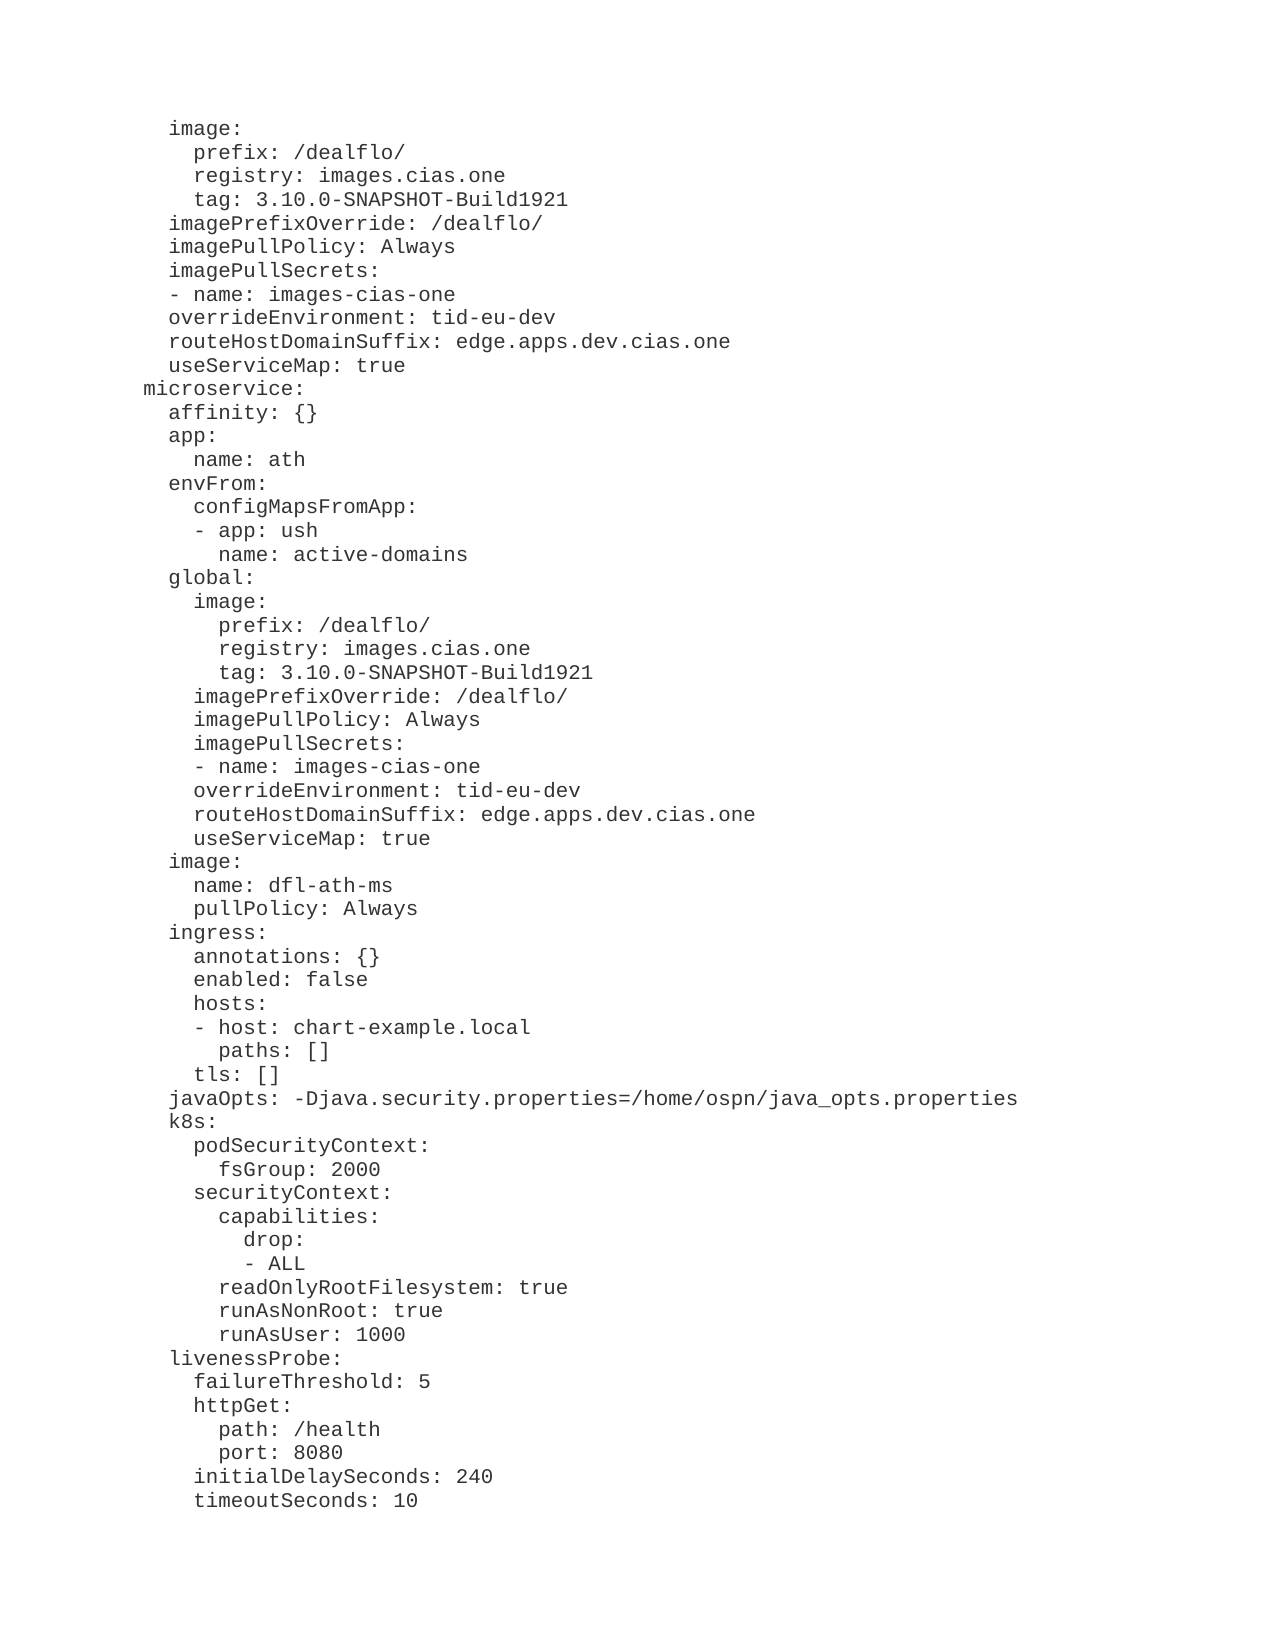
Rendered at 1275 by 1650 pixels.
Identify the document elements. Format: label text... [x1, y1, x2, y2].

text name: active-domains [118, 544, 1157, 567]
text useServiceMap: true [118, 827, 1157, 851]
text imagePullSecrets: [118, 260, 1157, 284]
text runAsNonRoot: true [118, 1300, 1157, 1324]
text registry: images.cias.one [118, 165, 1157, 189]
text failureThreshold: 5 [118, 1371, 1157, 1395]
text microservice: [118, 378, 1157, 402]
text fsGroup: 2000 [118, 1158, 1157, 1182]
text imagePullSecrets: [118, 733, 1157, 757]
text hosts: [118, 993, 1157, 1017]
text initialDelaySeconds: 240 [118, 1466, 1157, 1489]
text httpGet: [118, 1395, 1157, 1419]
text pullPolicy: Always [118, 898, 1157, 922]
text prefix: /dealflo/ [118, 615, 1157, 638]
text global: [118, 567, 1157, 591]
text registry: images.cias.one [118, 638, 1157, 662]
text imagePrefixOverride: /dealflo/ [118, 686, 1157, 709]
text routeHostDomainSuffix: edge.apps.dev.cias.one [118, 331, 1157, 354]
text - name: images-cias-one [118, 757, 1157, 780]
text overrideEnvironment: tid-eu-dev [118, 780, 1157, 804]
text capabilities: [118, 1206, 1157, 1229]
text tls: [] [118, 1064, 1157, 1088]
text tag: 3.10.0-SNAPSHOT-Build1921 [118, 662, 1157, 686]
text paths: [] [118, 1040, 1157, 1064]
text affinity: {} [118, 402, 1157, 426]
text imagePrefixOverride: /dealflo/ [118, 213, 1157, 236]
text imagePullPolicy: Always [118, 709, 1157, 733]
text image: [118, 118, 1157, 142]
text image: [118, 591, 1157, 615]
text path: /health [118, 1419, 1157, 1442]
text k8s: [118, 1111, 1157, 1135]
text - host: chart-example.local [118, 1017, 1157, 1040]
text podSecurityContext: [118, 1135, 1157, 1158]
text overrideEnvironment: tid-eu-dev [118, 307, 1157, 331]
text drop: [118, 1229, 1157, 1253]
text envFrom: [118, 473, 1157, 496]
text port: 8080 [118, 1442, 1157, 1466]
text configMapsFromApp: [118, 496, 1157, 520]
text image: [118, 851, 1157, 875]
text imagePullPolicy: Always [118, 236, 1157, 260]
text routeHostDomainSuffix: edge.apps.dev.cias.one [118, 804, 1157, 827]
text ingress: [118, 922, 1157, 946]
text annotations: {} [118, 946, 1157, 969]
text runAsUser: 1000 [118, 1324, 1157, 1348]
text - ALL [118, 1253, 1157, 1277]
text enabled: false [118, 969, 1157, 993]
text securityContext: [118, 1182, 1157, 1206]
text name: dfl-ath-ms [118, 875, 1157, 898]
text - app: ush [118, 520, 1157, 544]
text tag: 3.10.0-SNAPSHOT-Build1921 [118, 189, 1157, 213]
text livenessProbe: [118, 1348, 1157, 1371]
text name: ath [118, 449, 1157, 473]
text useServiceMap: true [118, 354, 1157, 378]
text javaOpts: -Djava.security.properties=/home/ospn/java_opts.properties [118, 1088, 1157, 1111]
text timeoutSeconds: 10 [118, 1489, 1157, 1513]
text - name: images-cias-one [118, 284, 1157, 307]
text readOnlyRootFilesystem: true [118, 1277, 1157, 1300]
text app: [118, 426, 1157, 449]
text prefix: /dealflo/ [118, 142, 1157, 165]
